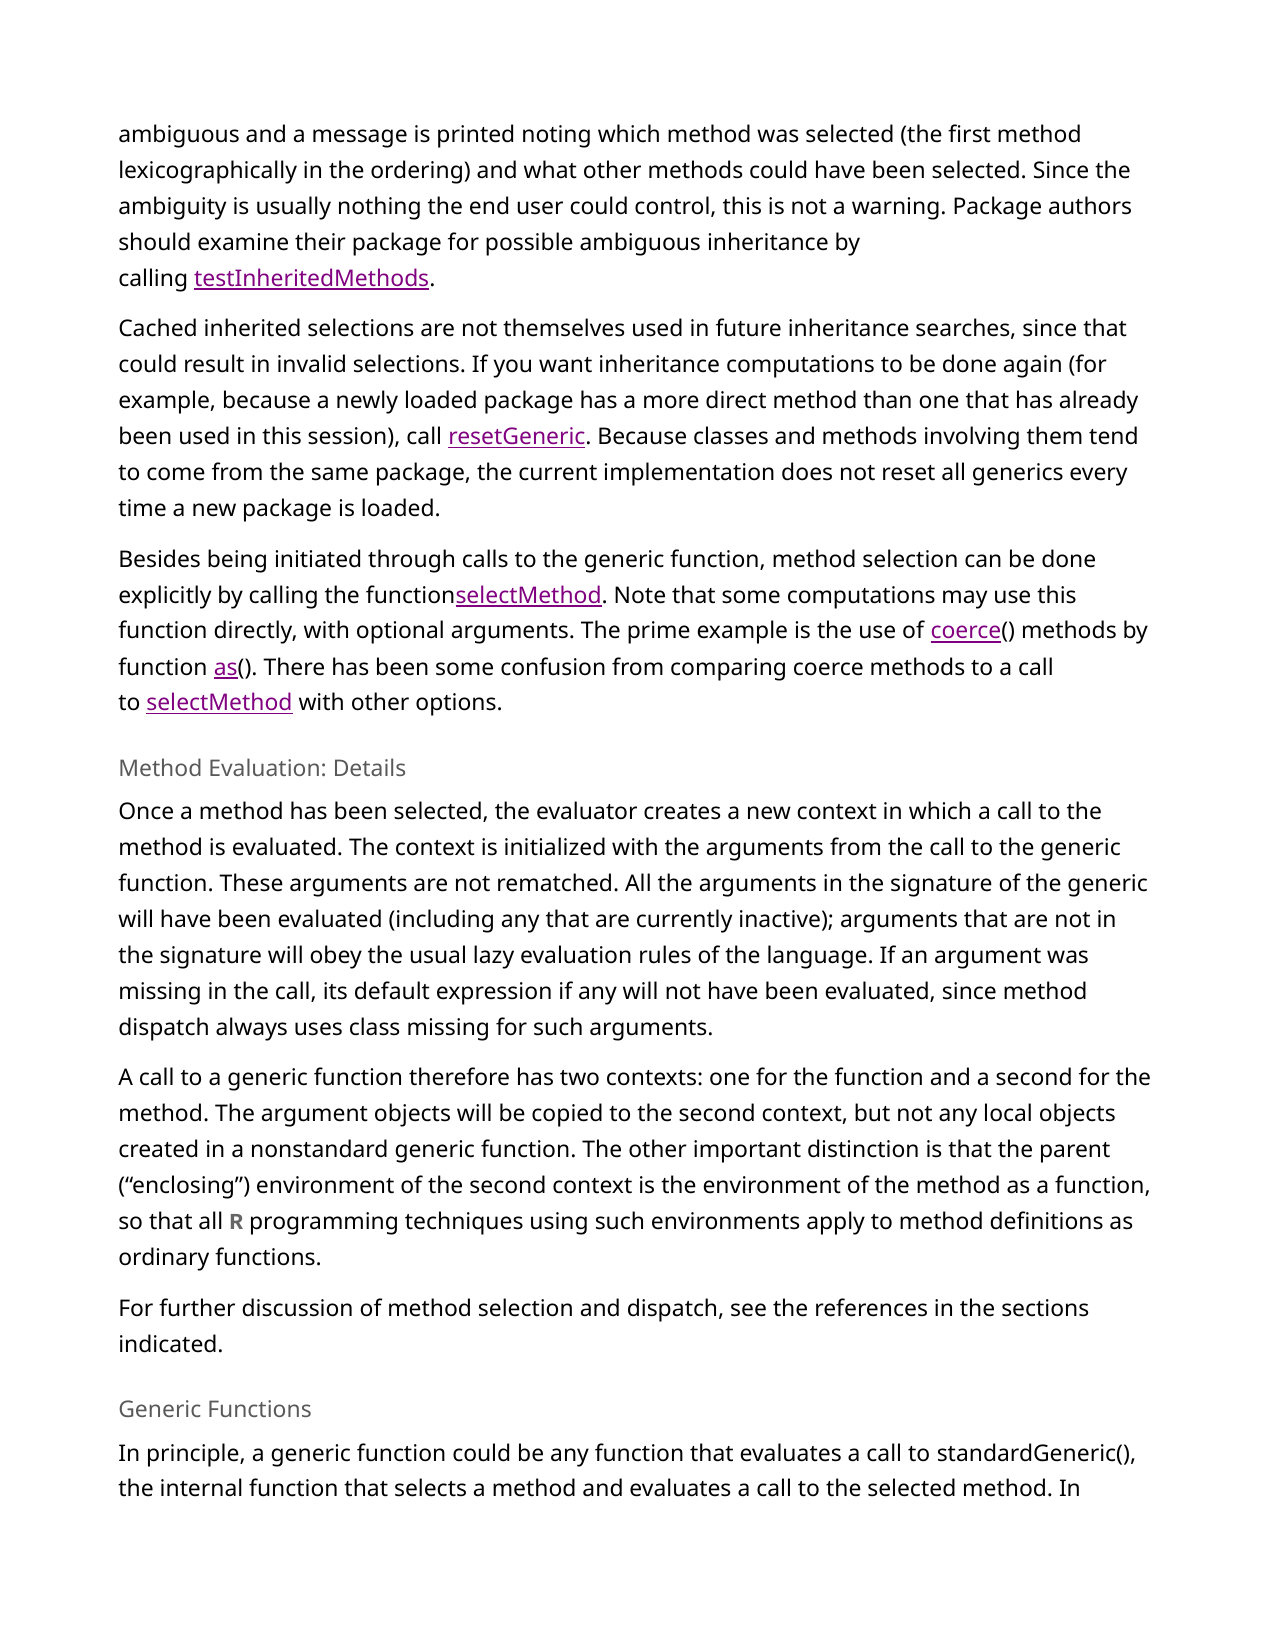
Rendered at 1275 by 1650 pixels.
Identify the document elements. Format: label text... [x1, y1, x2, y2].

subtitle Generic Functions [118, 1393, 1157, 1424]
subtitle Method Evaluation: Details [118, 751, 1157, 783]
text A call to a generic function therefore has two contexts: one for the function and a second for the method. The argument objects will be copied to the second context, but not any local objects created in a nonstandard generic function. The other important distinction is that the parent (“enclosing”) environment of the second context is the environment of the method as a function, so that all R programming techniques using such environments apply to method definitions as ordinary functions. [118, 1061, 1157, 1272]
text Besides being initiated through calls to the generic function, method selection can be done explicitly by calling the functionselectMethod. Note that some computations may use this function directly, with optional arguments. The prime example is the use of coerce() methods by function as(). There has been some confusion from comparing coerce methods to a call to selectMethod with other options. [118, 543, 1157, 718]
text For further discussion of method selection and dispatch, see the references in the sections indicated. [118, 1292, 1157, 1359]
text In principle, a generic function could be any function that evaluates a call to standardGeneric(), the internal function that selects a method and evaluates a call to the selected method. In [118, 1436, 1157, 1504]
text ambiguous and a message is printed noting which method was selected (the first method lexicographically in the ordering) and what other methods could have been selected. Since the ambiguity is usually nothing the end user could control, this is not a warning. Package authors should examine their package for possible ambiguous inheritance by calling testInheritedMethods. [118, 118, 1157, 293]
text Cached inherited selections are not themselves used in future inheritance searches, since that could result in invalid selections. If you want inheritance computations to be done again (for example, because a newly loaded package has a more direct method than one that has already been used in this session), call resetGeneric. Because classes and methods involving them tend to come from the same package, the current implementation does not reset all generics every time a new package is loaded. [118, 312, 1157, 523]
text Once a method has been selected, the evaluator creates a new context in which a call to the method is evaluated. The context is initialized with the arguments from the call to the generic function. These arguments are not rematched. All the arguments in the signature of the generic will have been evaluated (including any that are currently inactive); arguments that are not in the signature will obey the usual lazy evaluation rules of the language. If an argument was missing in the call, its default expression if any will not have been evaluated, since method dispatch always uses class missing for such arguments. [118, 795, 1157, 1042]
